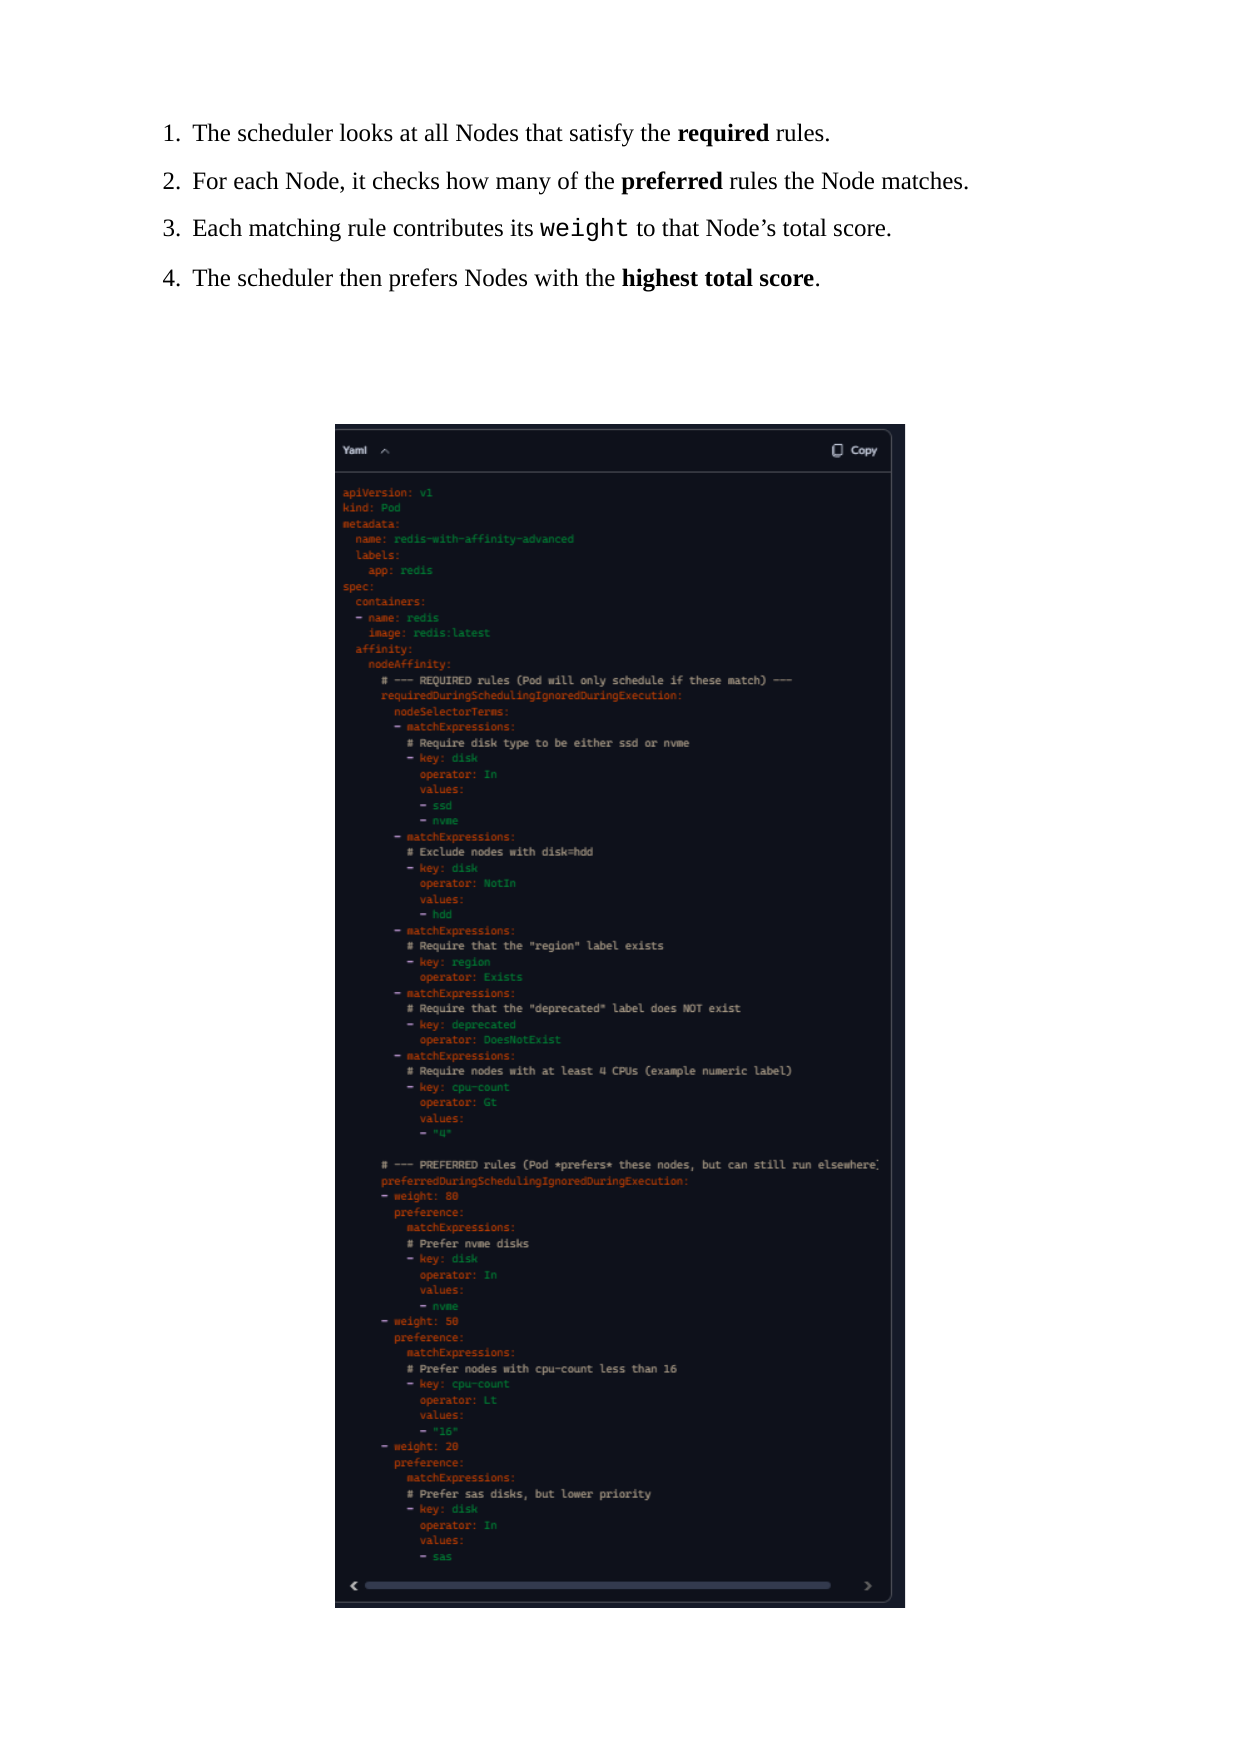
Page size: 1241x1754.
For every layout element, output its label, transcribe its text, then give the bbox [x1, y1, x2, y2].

picture [335, 424, 905, 1608]
list Each matching rule contributes its weight to that Node’s total score. [162, 213, 1122, 244]
list The scheduler then prefers Nodes with the highest total score. [162, 263, 1122, 358]
list The scheduler looks at all Nodes that satisfy the required rules. [162, 118, 1122, 147]
list For each Node, it checks how many of the preferred rules the Node matches. [162, 166, 1122, 194]
